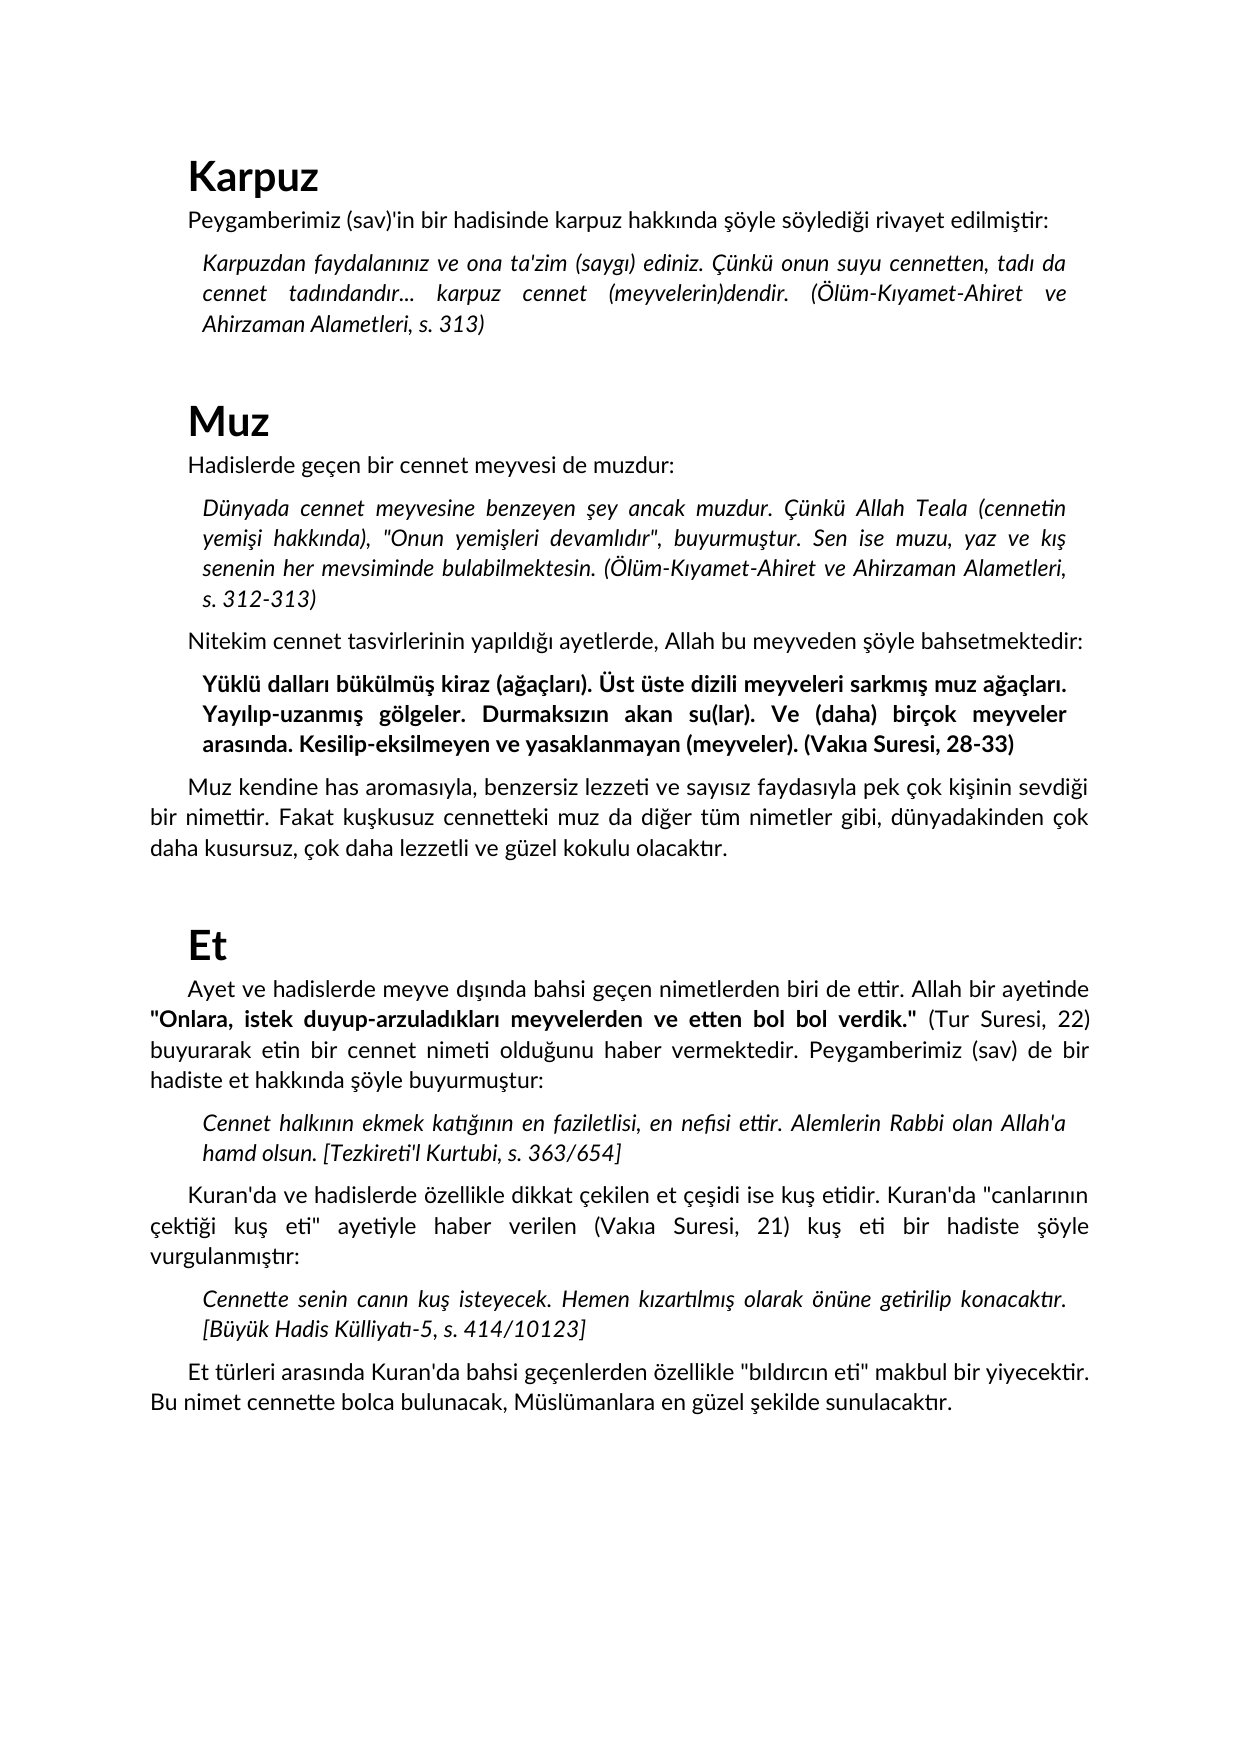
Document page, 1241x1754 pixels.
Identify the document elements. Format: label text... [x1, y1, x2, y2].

text Ayet ve hadislerde meyve dışında bahsi geçen nimetlerden biri de ettir. Allah bir ayetinde "Onlara, istek duyup-arzuladıkları meyvelerden ve etten bol bol verdik." (Tur Suresi, 22) buyurarak etin bir cennet nimeti olduğunu haber vermektedir. Peygamberimiz (sav) de bir hadiste et hakkında şöyle buyurmuştur: [150, 975, 1090, 1093]
subtitle Karpuz [187, 150, 1090, 200]
text Peygamberimiz (sav)'in bir hadisinde karpuz hakkında şöyle söylediği rivayet edilmiştir: [150, 206, 1090, 234]
subtitle Muz [187, 395, 1090, 445]
text Cennette senin canın kuş isteyecek. Hemen kızartılmış olarak önüne getirilip konacaktır. [Büyük Hadis Külliyatı-5, s. 414/10123] [202, 1284, 1068, 1342]
text Karpuzdan faydalanınız ve ona ta'zim (saygı) ediniz. Çünkü onun suyu cennetten, tadı da cennet tadındandır... karpuz cennet (meyvelerin)dendir. (Ölüm-Kıyamet-Ahiret ve Ahirzaman Alametleri, s. 313) [202, 249, 1068, 337]
text Nitekim cennet tasvirlerinin yapıldığı ayetlerde, Allah bu meyveden şöyle bahsetmektedir: [150, 627, 1090, 654]
text Yüklü dalları bükülmüş kiraz (ağaçları). Üst üste dizili meyveleri sarkmış muz ağaçları. Yayılıp-uzanmış gölgeler. Durmaksızın akan su(lar). Ve (daha) birçok meyveler arasında. Kesilip-eksilmeyen ve yasaklanmayan (meyveler). (Vakıa Suresi, 28-33) [202, 670, 1068, 758]
subtitle Et [187, 919, 1090, 969]
text Et türleri arasında Kuran'da bahsi geçenlerden özellikle "bıldırcın eti" makbul bir yiyecektir. Bu nimet cennette bolca bulunacak, Müslümanlara en güzel şekilde sunulacaktır. [150, 1357, 1090, 1415]
text Dünyada cennet meyvesine benzeyen şey ancak muzdur. Çünkü Allah Teala (cennetin yemişi hakkında), "Onun yemişleri devamlıdır", buyurmuştur. Sen ise muzu, yaz ve kış senenin her mevsiminde bulabilmektesin. (Ölüm-Kıyamet-Ahiret ve Ahirzaman Alametleri, s. 312-313) [202, 494, 1068, 612]
text Kuran'da ve hadislerde özellikle dikkat çekilen et çeşidi ise kuş etidir. Kuran'da "canlarının çektiği kuş eti" ayetiyle haber verilen (Vakıa Suresi, 21) kuş eti bir hadiste şöyle vurgulanmıştır: [150, 1181, 1090, 1269]
text Hadislerde geçen bir cennet meyvesi de muzdur: [150, 451, 1090, 478]
text Muz kendine has aromasıyla, benzersiz lezzeti ve sayısız faydasıyla pek çok kişinin sevdiği bir nimettir. Fakat kuşkusuz cennetteki muz da diğer tüm nimetler gibi, dünyadakinden çok daha kusursuz, çok daha lezzetli ve güzel kokulu olacaktır. [150, 773, 1090, 861]
text Cennet halkının ekmek katığının en faziletlisi, en nefisi ettir. Alemlerin Rabbi olan Allah'a hamd olsun. [Tezkireti'l Kurtubi, s. 363/654] [202, 1108, 1068, 1166]
